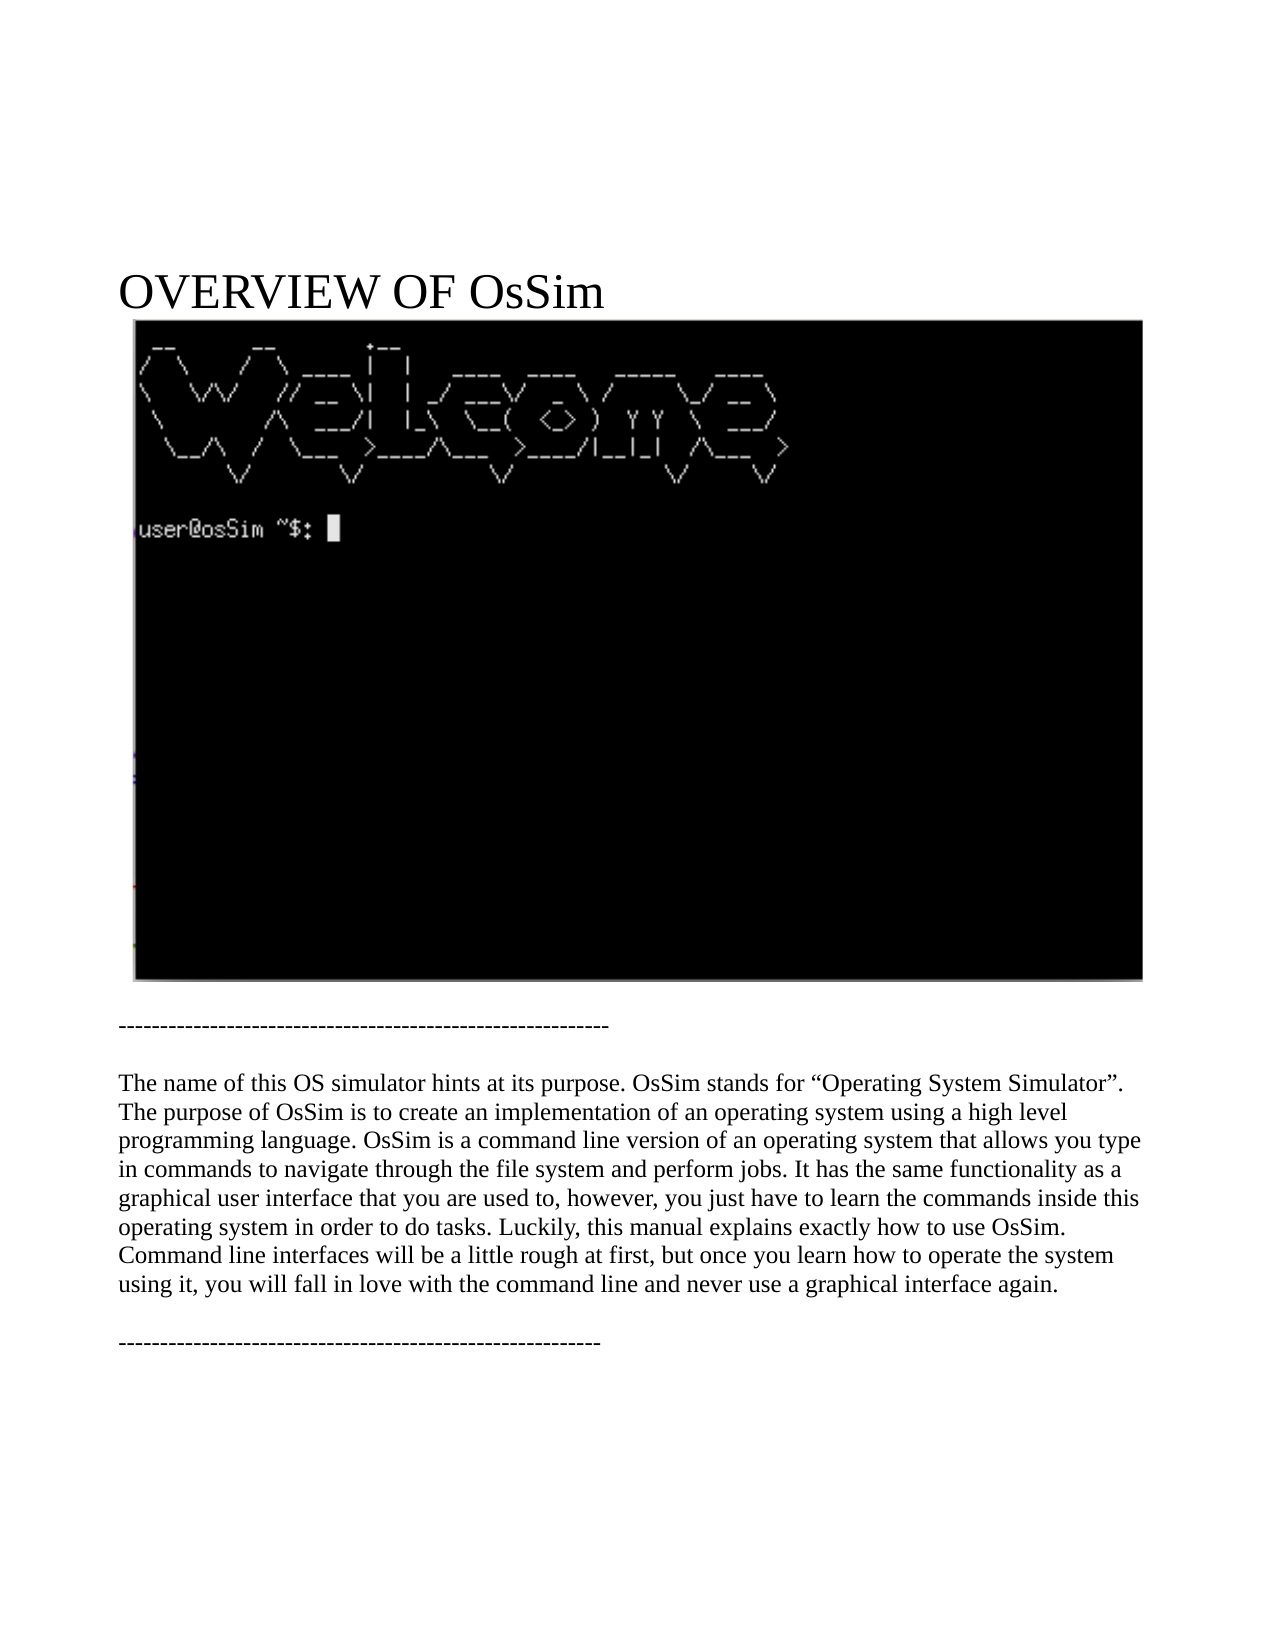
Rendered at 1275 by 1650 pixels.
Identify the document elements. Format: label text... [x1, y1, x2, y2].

text The name of this OS simulator hints at its purpose. OsSim stands for “Operating System Simulator”. The purpose of OsSim is to create an implementation of an operating system using a high level programming language. OsSim is a command line version of an operating system that allows you type in commands to navigate through the file system and perform jobs. It has the same functionality as a graphical user interface that you are used to, however, you just have to learn the commands inside this operating system in order to do tasks. Luckily, this manual explains exactly how to use OsSim. Command line interfaces will be a little rough at first, but once you learn how to operate the system using it, you will fall in love with the command line and never use a graphical interface again. [118, 1068, 1157, 1298]
text OVERVIEW OF OsSim [118, 262, 1157, 319]
text ---------------------------------------------------------- [118, 1327, 1157, 1356]
text ----------------------------------------------------------- [118, 1011, 1157, 1039]
picture [132, 319, 1143, 982]
